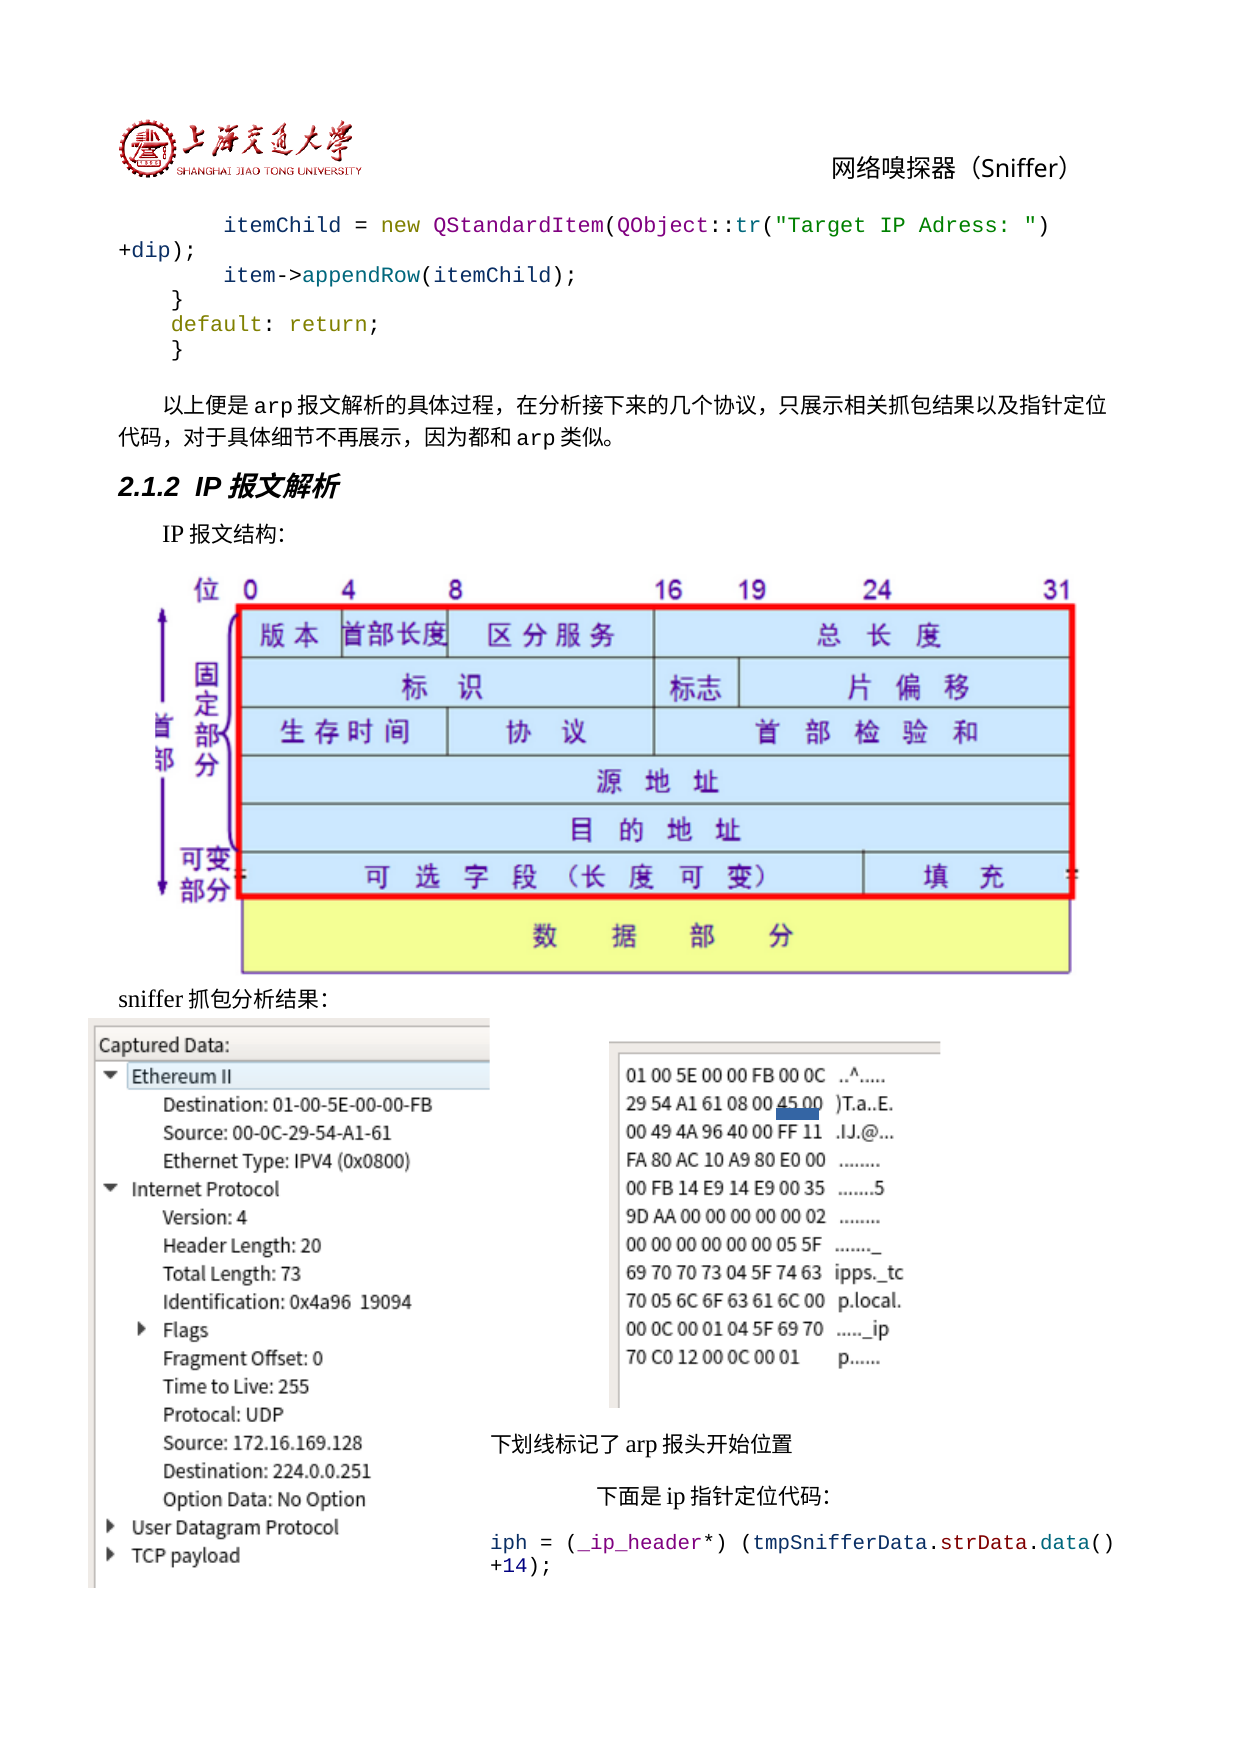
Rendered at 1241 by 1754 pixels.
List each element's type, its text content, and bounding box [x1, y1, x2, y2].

picture [118, 118, 362, 178]
subtitle 2.1.2 IP报文解析 [118, 464, 1122, 504]
text itemChild = new QStandardItem(QObject::tr("Target IP Adress: ")+dip); [118, 214, 1122, 264]
picture [155, 569, 1085, 976]
picture [609, 1034, 941, 1408]
text sniffer抓包分析结果： [118, 569, 1122, 1013]
text item->appendRow(itemChild); [118, 264, 1122, 289]
text } [118, 289, 1122, 313]
text 下面是ip指针定位代码： [490, 1479, 1122, 1511]
text IP报文结构： [118, 517, 1122, 548]
text iph = (_ip_header*) (tmpSnifferData.strData.data()+14); [490, 1532, 1122, 1579]
text 下划线标记了arp报头开始位置 [490, 1427, 1122, 1458]
text } [118, 338, 1122, 363]
text 以上便是arp报文解析的具体过程，在分析接下来的几个协议，只展示相关抓包结果以及指针定位代码，对于具体细节不再展示，因为都和arp类似。 [118, 388, 1122, 452]
picture [88, 1018, 490, 1588]
text default: return; [118, 313, 1122, 338]
